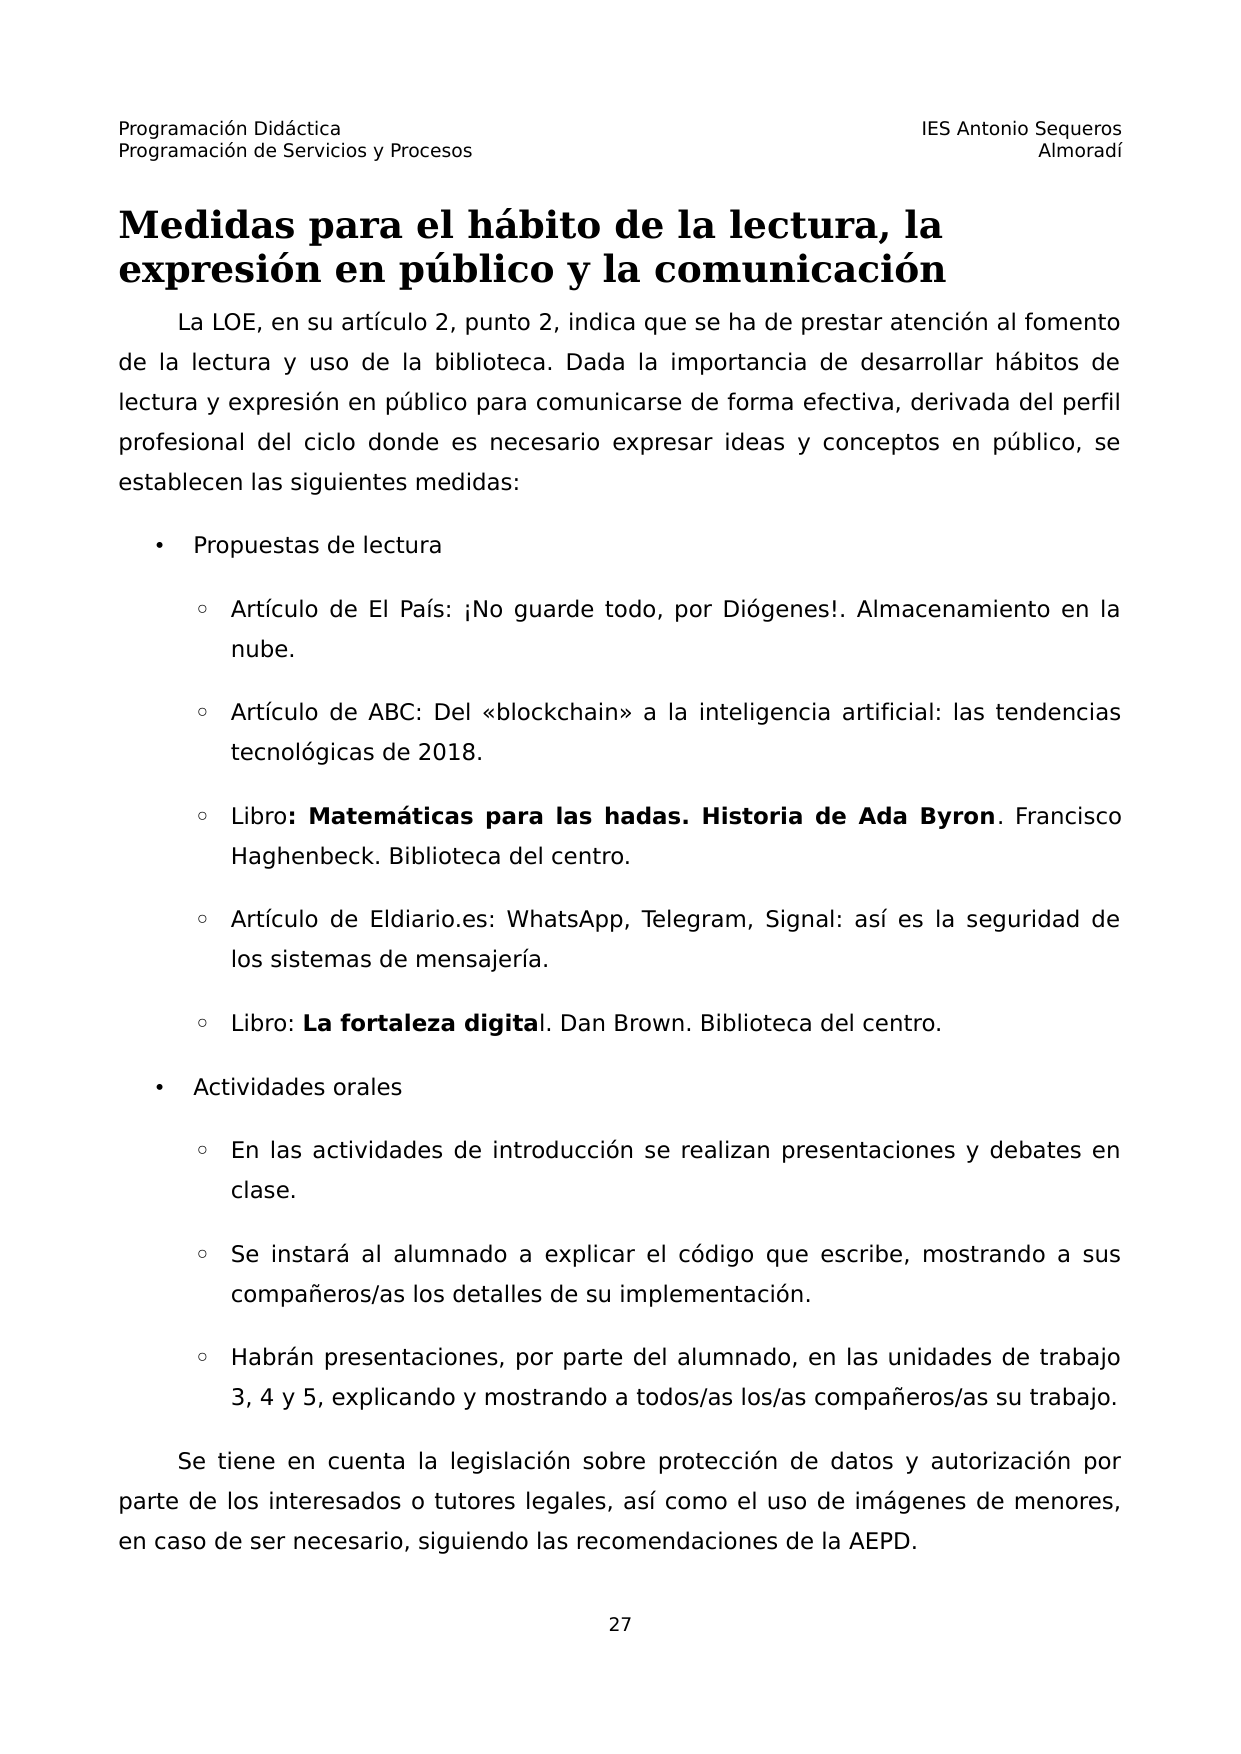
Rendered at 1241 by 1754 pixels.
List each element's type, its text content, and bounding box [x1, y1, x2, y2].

subtitle Medidas para el hábito de la lectura, la expresión en público y la comunicación [118, 203, 1122, 291]
list Artículo de El País: ¡No guarde todo, por Diógenes!. Almacenamiento en la nube. [193, 596, 1122, 663]
list Libro: Matemáticas para las hadas. Historia de Ada Byron. Francisco Haghenbeck. Biblioteca del centro. [193, 803, 1122, 870]
list Actividades orales [156, 1074, 1122, 1100]
text La LOE, en su artículo 2, punto 2, indica que se ha de prestar atención al fomento de la lectura y uso de la biblioteca. Dada la importancia de desarrollar hábitos de lectura y expresión en público para comunicarse de forma efectiva, derivada del perfil profesional del ciclo donde es necesario expresar ideas y conceptos en público, se establecen las siguientes medidas: [118, 309, 1122, 496]
list En las actividades de introducción se realizan presentaciones y debates en clase. [193, 1137, 1122, 1204]
list Propuestas de lectura [156, 532, 1122, 559]
list Artículo de ABC: Del «blockchain» a la inteligencia artificial: las tendencias tecnológicas de 2018. [193, 699, 1122, 766]
list Artículo de Eldiario.es: WhatsApp, Telegram, Signal: así es la seguridad de los sistemas de mensajería. [193, 907, 1122, 973]
list Se instará al alumnado a explicar el código que escribe, mostrando a sus compañeros/as los detalles de su implementación. [193, 1241, 1122, 1307]
text Se tiene en cuenta la legislación sobre protección de datos y autorización por parte de los interesados o tutores legales, así como el uso de imágenes de menores, en caso de ser necesario, siguiendo las recomendaciones de la AEPD. [118, 1448, 1122, 1554]
list Habrán presentaciones, por parte del alumnado, en las unidades de trabajo 3, 4 y 5, explicando y mostrando a todos/as los/as compañeros/as su trabajo. [193, 1344, 1122, 1411]
list Libro: La fortaleza digital. Dan Brown. Biblioteca del centro. [193, 1010, 1122, 1037]
